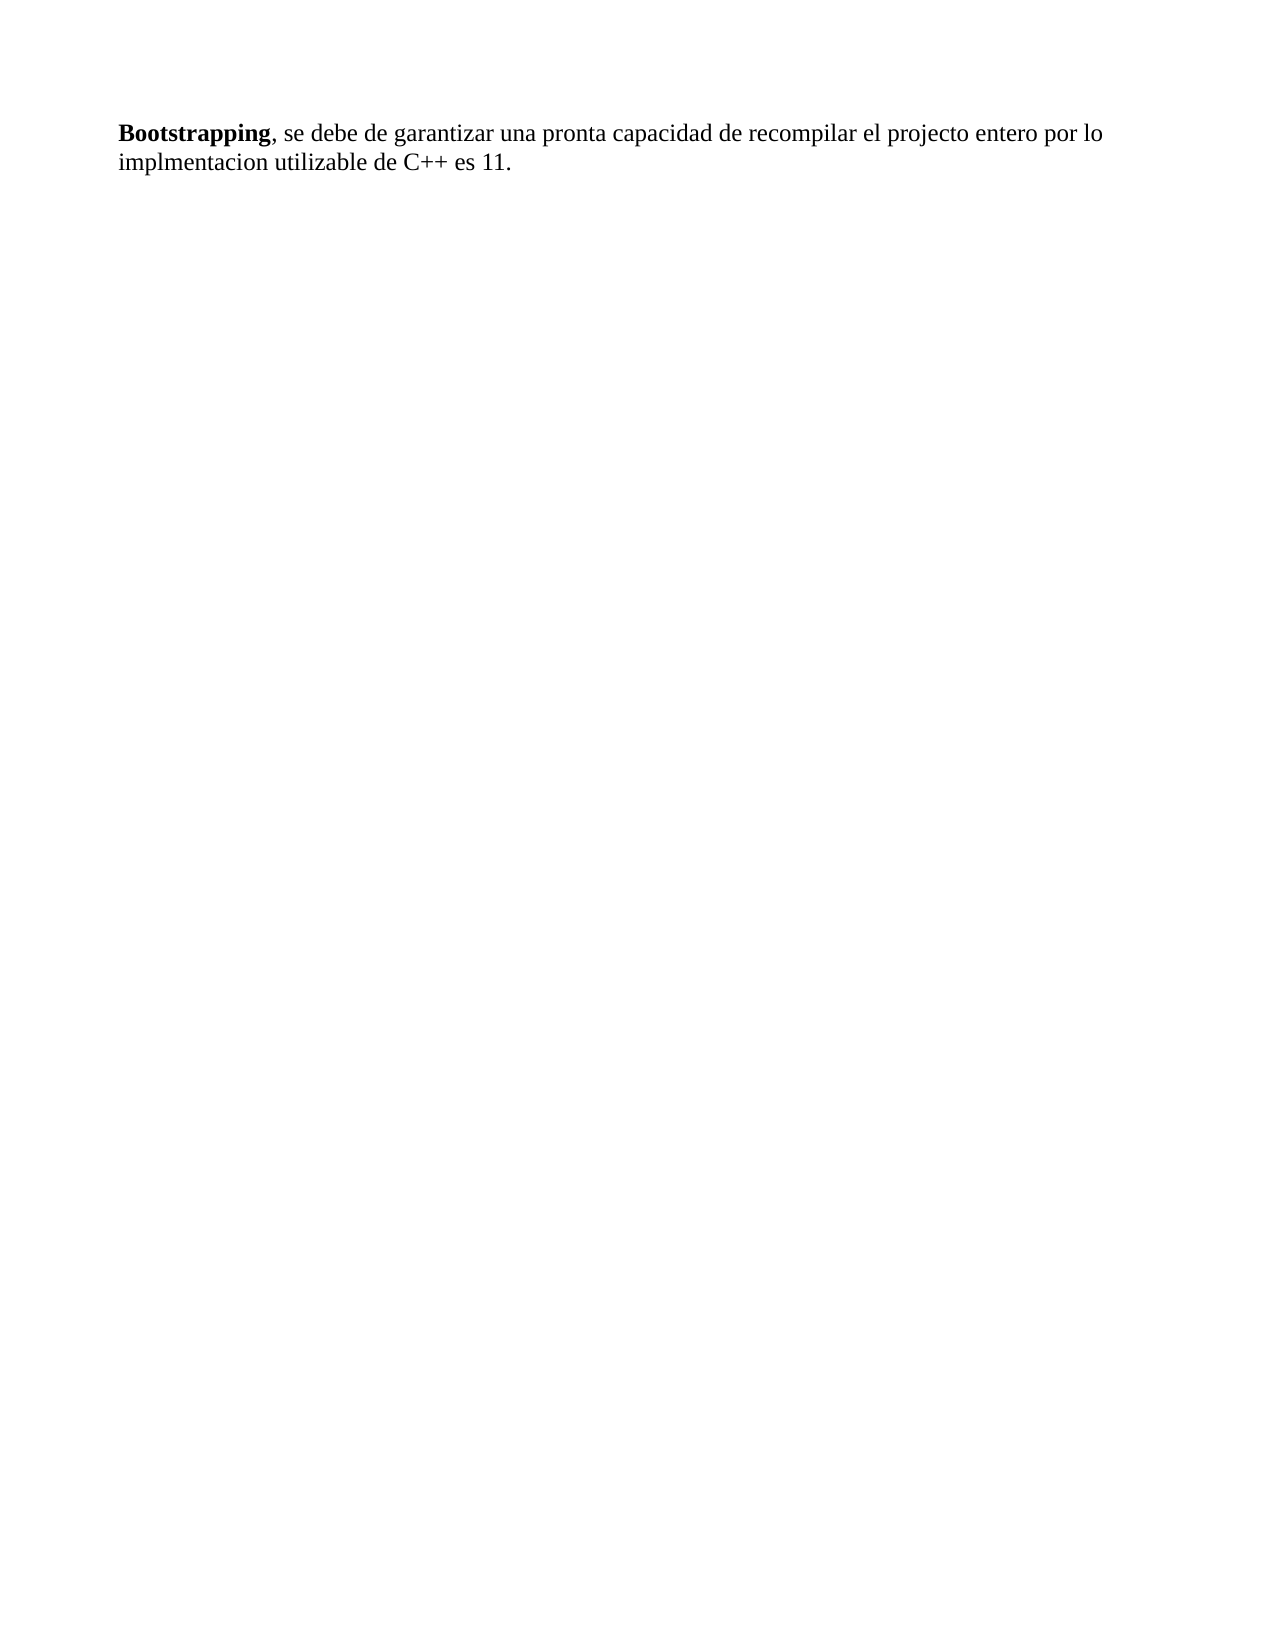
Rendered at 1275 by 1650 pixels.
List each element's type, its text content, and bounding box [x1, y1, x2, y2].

text Bootstrapping, se debe de garantizar una pronta capacidad de recompilar el projecto entero por lo implmentacion utilizable de C++ es 11. [118, 118, 1157, 176]
